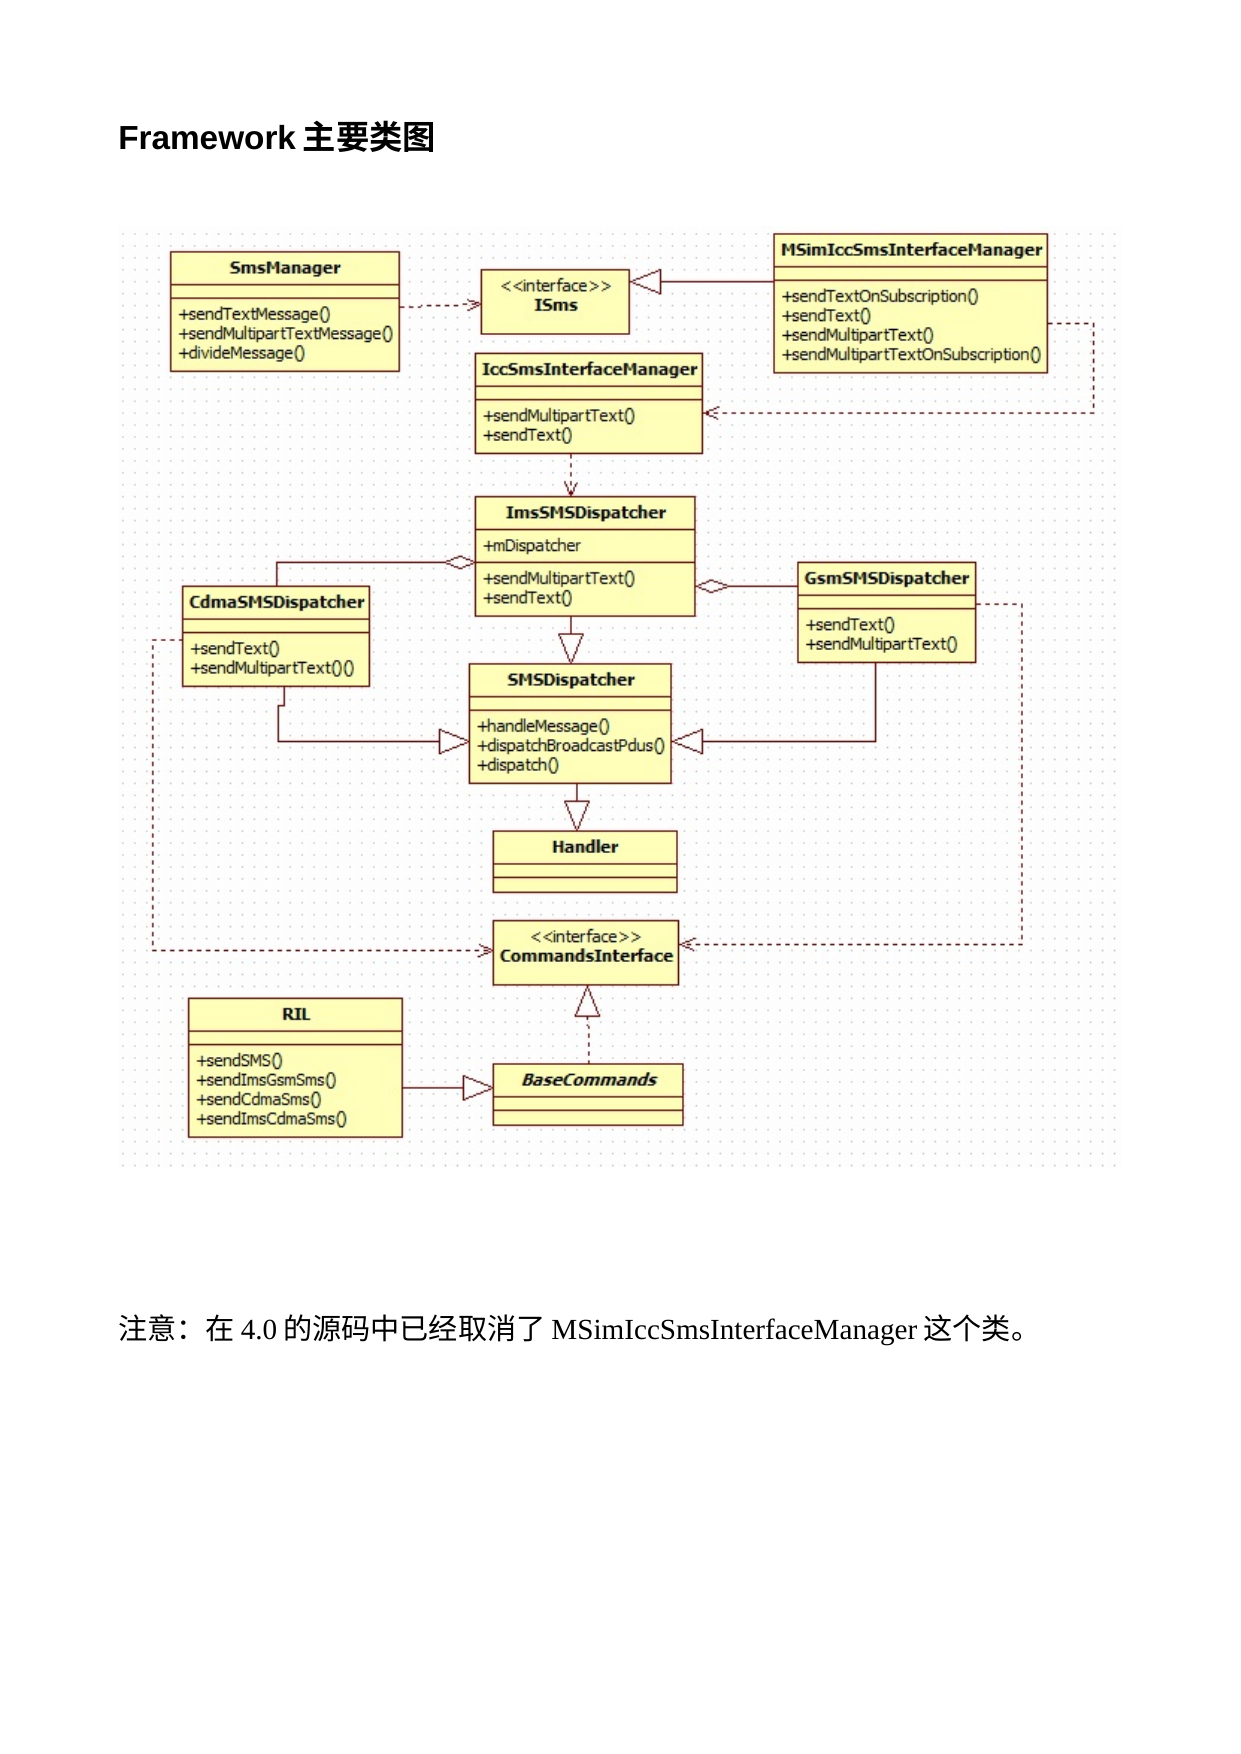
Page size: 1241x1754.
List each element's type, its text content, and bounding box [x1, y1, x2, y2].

picture [118, 226, 1123, 1168]
text 注意：在4.0的源码中已经取消了MSimIccSmsInterfaceManager这个类。 [118, 1305, 1122, 1347]
title Framework主要类图 [118, 118, 1122, 157]
